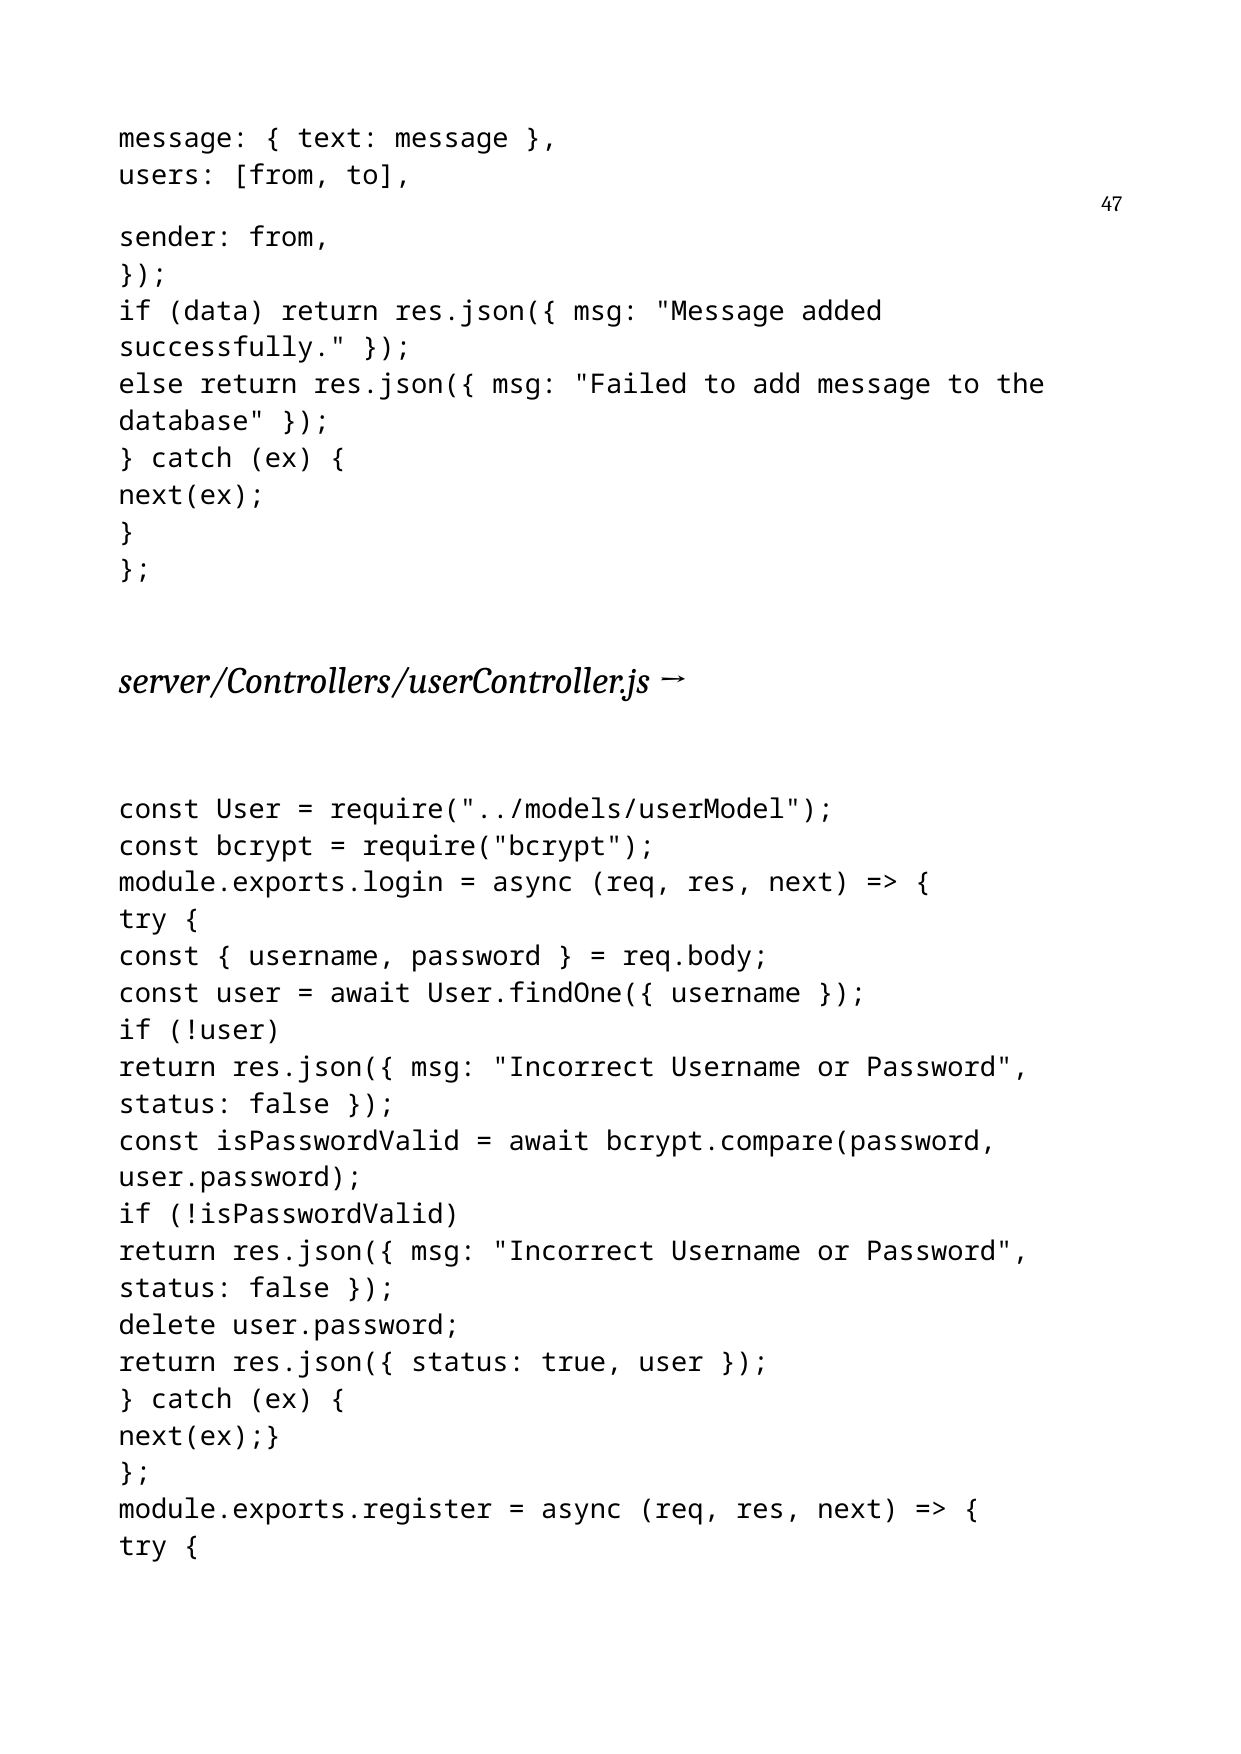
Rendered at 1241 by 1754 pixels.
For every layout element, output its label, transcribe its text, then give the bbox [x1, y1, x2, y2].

text try { [118, 1527, 1122, 1563]
text } catch (ex) { [118, 438, 1122, 475]
text } catch (ex) { [118, 1379, 1122, 1416]
text }); [118, 254, 1122, 291]
text module.exports.register = async (req, res, next) => { [118, 1490, 1122, 1527]
text }; [118, 1453, 1122, 1490]
text const isPasswordValid = await bcrypt.compare(password, user.password); [118, 1121, 1122, 1195]
text }; [118, 549, 1122, 586]
text if (!user) [118, 1010, 1122, 1047]
text return res.json({ msg: "Incorrect Username or Password", status: false }); [118, 1047, 1122, 1121]
text return res.json({ msg: "Incorrect Username or Password", status: false }); [118, 1232, 1122, 1305]
text message: { text: message }, [118, 118, 1122, 155]
text const User = require("../models/userModel"); [118, 789, 1122, 826]
text delete user.password; [118, 1305, 1122, 1342]
text if (data) return res.json({ msg: "Message added successfully." }); [118, 291, 1122, 365]
text 47 [118, 192, 1122, 217]
text else return res.json({ msg: "Failed to add message to the database" }); [118, 365, 1122, 438]
text next(ex);} [118, 1416, 1122, 1453]
text return res.json({ status: true, user }); [118, 1342, 1122, 1379]
text server/Controllers/userController.js → [118, 660, 1122, 703]
text const { username, password } = req.body; [118, 937, 1122, 973]
text next(ex); [118, 475, 1122, 512]
text const user = await User.findOne({ username }); [118, 973, 1122, 1010]
text try { [118, 900, 1122, 937]
text sender: from, [118, 217, 1122, 254]
text if (!isPasswordValid) [118, 1195, 1122, 1232]
text } [118, 512, 1122, 549]
text const bcrypt = require("bcrypt"); [118, 826, 1122, 863]
text users: [from, to], [118, 155, 1122, 192]
text module.exports.login = async (req, res, next) => { [118, 863, 1122, 900]
